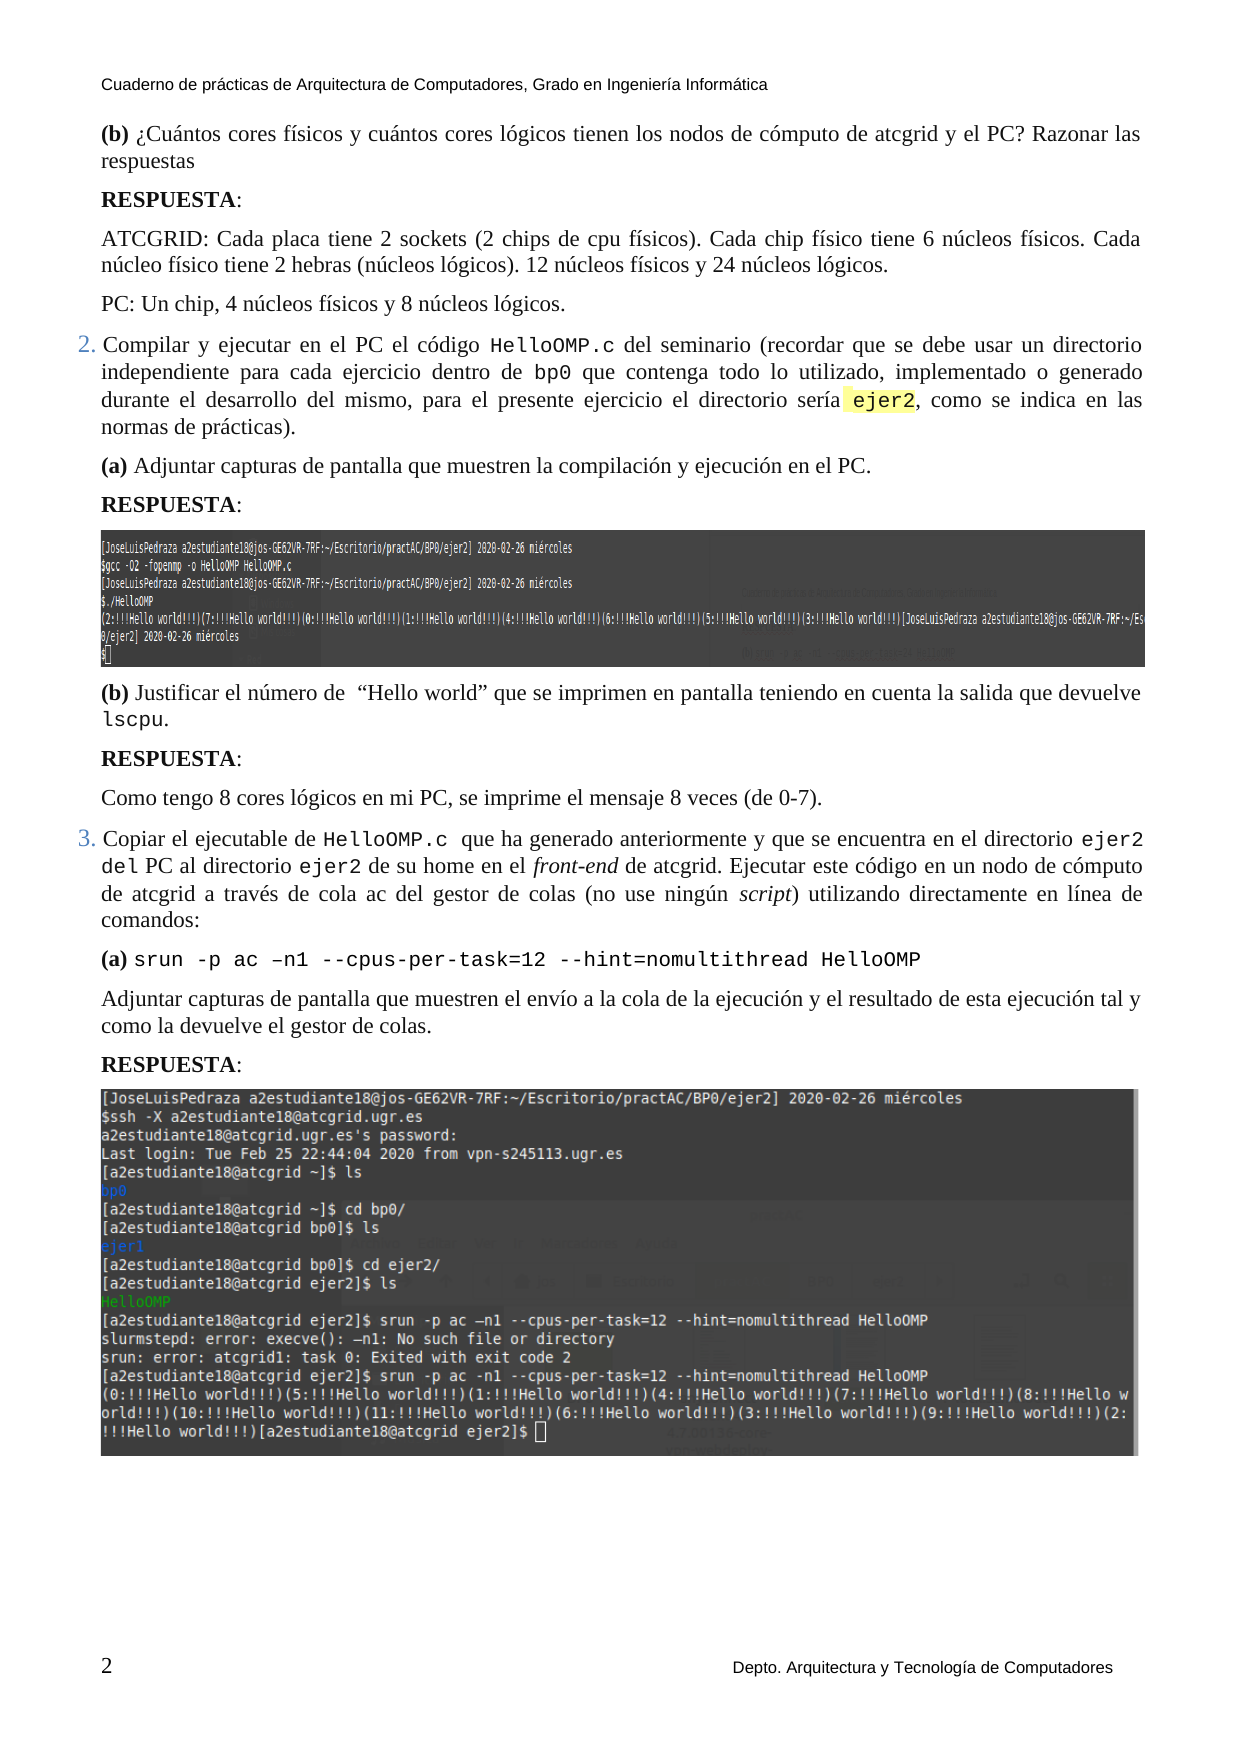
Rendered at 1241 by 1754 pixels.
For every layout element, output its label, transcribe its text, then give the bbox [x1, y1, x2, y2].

text Como tengo 8 cores lógicos en mi PC, se imprime el mensaje 8 veces (de 0-7). [101, 784, 1143, 811]
text RESPUESTA: [101, 491, 1143, 517]
text (b) Justificar el número de “Hello world” que se imprimen en pantalla teniendo en cuenta la salida que devuelve lscpu. [101, 679, 1143, 733]
text RESPUESTA: [101, 745, 1143, 772]
list RESPUESTA: [101, 1051, 1143, 1077]
list PC: Un chip, 4 núcleos físicos y 8 núcleos lógicos. [101, 290, 1143, 316]
text (b) ¿Cuántos cores físicos y cuántos cores lógicos tienen los nodos de cómputo de atcgrid y el PC? Razonar las respuestas [101, 121, 1143, 173]
text Adjuntar capturas de pantalla que muestren el envío a la cola de la ejecución y el resultado de esta ejecución tal y como la devuelve el gestor de colas. [101, 986, 1143, 1038]
list Copiar el ejecutable de HelloOMP.c que ha generado anteriormente y que se encuentra en el directorio ejer2 del PC al directorio ejer2 de su home en el front-end de atcgrid. Ejecutar este código en un nodo de cómputo de atcgrid a través de cola ac del gestor de colas (no use ningún script) utilizando directamente en línea de comandos: [71, 823, 1143, 933]
list ATCGRID: Cada placa tiene 2 sockets (2 chips de cpu físicos). Cada chip físico tiene 6 núcleos físicos. Cada núcleo físico tiene 2 hebras (núcleos lógicos). 12 núcleos físicos y 24 núcleos lógicos. [101, 224, 1143, 277]
text (a) srun -p ac –n1 --cpus-per-task=12 --hint=nomultithread HelloOMP [101, 945, 1143, 973]
list Compilar y ejecutar en el PC el código HelloOMP.c del seminario (recordar que se debe usar un directorio independiente para cada ejercicio dentro de bp0 que contenga todo lo utilizado, implementado o generado durante el desarrollo del mismo, para el presente ejercicio el directorio sería ejer2, como se indica en las normas de prácticas). [71, 329, 1143, 440]
text (a) Adjuntar capturas de pantalla que muestren la compilación y ejecución en el PC. [101, 452, 1143, 479]
list RESPUESTA: [101, 186, 1143, 212]
